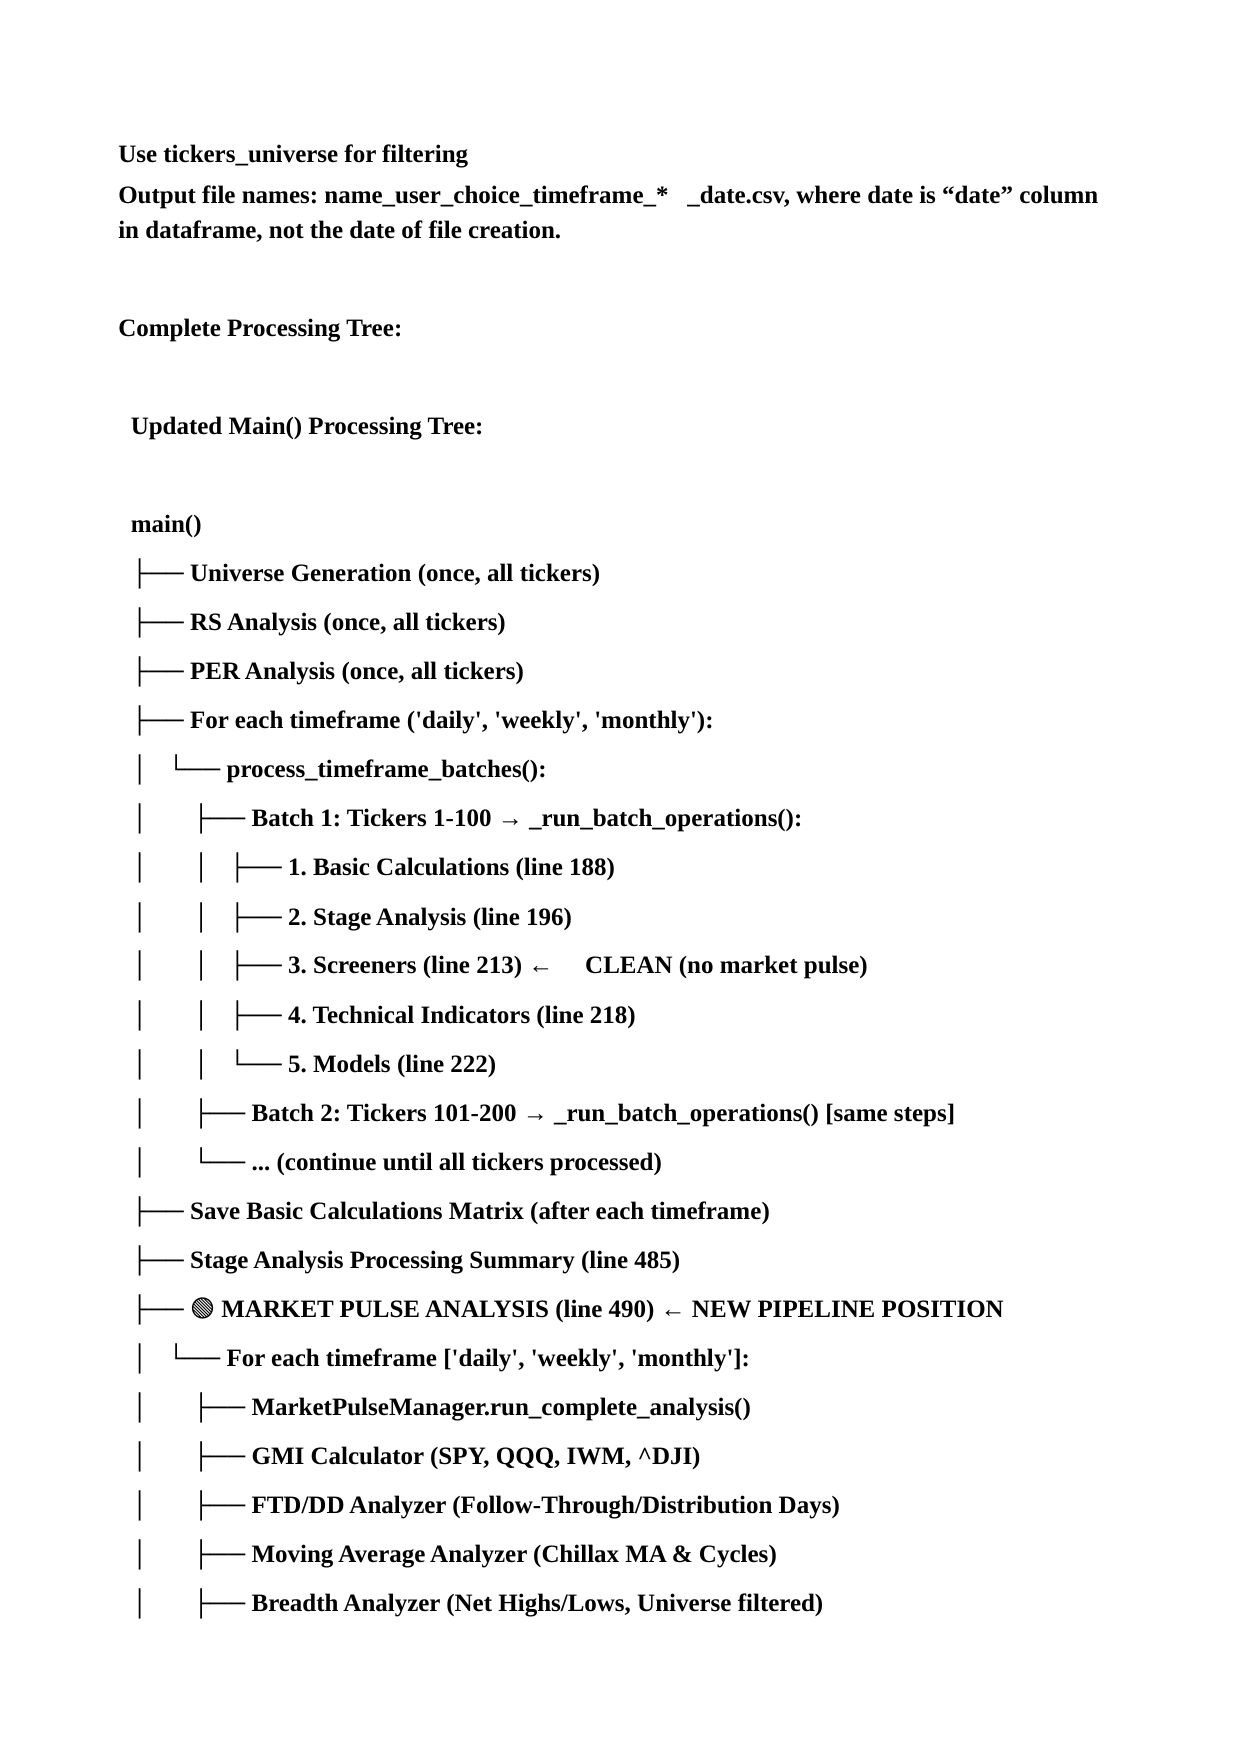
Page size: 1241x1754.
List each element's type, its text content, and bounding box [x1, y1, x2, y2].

text ├── Stage Analysis Processing Summary (line 485) [140, 1245, 1122, 1274]
text │ └── process_timeframe_batches(): [140, 754, 1122, 783]
text │ │ ├── 1. Basic Calculations (line 188) [238, 852, 1122, 881]
text │ │ ├── 2. Stage Analysis (line 196) [140, 902, 200, 930]
text main() [118, 509, 1122, 538]
text │ ├── GMI Calculator (SPY, QQQ, IWM, ^DJI) [140, 1441, 200, 1470]
text Complete Processing Tree: [118, 313, 1122, 342]
text Updated Main() Processing Tree: [118, 411, 1122, 440]
text │ ├── FTD/DD Analyzer (Follow-Through/Distribution Days) [140, 1490, 200, 1519]
text Output file names: name_user_choice_timeframe_* _date.csv, where date is “date” column in dataframe, not the date of file creation. [118, 180, 1122, 243]
text │ ├── Moving Average Analyzer (Chillax MA & Cycles) [140, 1539, 200, 1568]
text │ │ ├── 1. Basic Calculations (line 188) [140, 852, 200, 881]
text │ │ ├── 4. Technical Indicators (line 218) [202, 1000, 236, 1028]
text │ │ ├── 4. Technical Indicators (line 218) [238, 1000, 1122, 1028]
text │ ├── Batch 1: Tickers 1-100 → _run_batch_operations(): [140, 803, 200, 832]
text ├── Save Basic Calculations Matrix (after each timeframe) [140, 1196, 1122, 1225]
text │ ├── Breadth Analyzer (Net Highs/Lows, Universe filtered) [140, 1588, 200, 1617]
text ├── Universe Generation (once, all tickers) [140, 558, 1122, 587]
text │ ├── FTD/DD Analyzer (Follow-Through/Distribution Days) [202, 1490, 1122, 1519]
text ├── PER Analysis (once, all tickers) [140, 656, 1122, 685]
text │ │ ├── 4. Technical Indicators (line 218) [140, 1000, 200, 1028]
text │ │ └── 5. Models (line 222) [118, 1049, 138, 1077]
text │ │ └── 5. Models (line 222) [202, 1049, 1122, 1077]
text │ │ ├── 1. Basic Calculations (line 188) [202, 852, 236, 881]
text │ │ ├── 2. Stage Analysis (line 196) [238, 902, 1122, 930]
text │ └── For each timeframe ['daily', 'weekly', 'monthly']: [140, 1343, 1122, 1372]
text │ └── ... (continue until all tickers processed) [140, 1147, 1122, 1176]
text │ ├── MarketPulseManager.run_complete_analysis() [140, 1392, 200, 1421]
text │ │ ├── 3. Screeners (line 213) ← ✅ CLEAN (no market pulse) [238, 951, 1122, 979]
text │ ├── GMI Calculator (SPY, QQQ, IWM, ^DJI) [202, 1441, 1122, 1470]
text ├── For each timeframe ('daily', 'weekly', 'monthly'): [140, 705, 1122, 734]
text │ │ └── 5. Models (line 222) [140, 1049, 200, 1077]
text │ ├── Batch 2: Tickers 101-200 → _run_batch_operations() [same steps] [202, 1098, 1122, 1127]
text │ ├── MarketPulseManager.run_complete_analysis() [202, 1392, 1122, 1421]
text ├── RS Analysis (once, all tickers) [140, 607, 1122, 636]
subtitle Use tickers_universe for filtering [118, 139, 1122, 168]
text │ ├── Breadth Analyzer (Net Highs/Lows, Universe filtered) [202, 1588, 1122, 1617]
text ├── 🟢 MARKET PULSE ANALYSIS (line 490) ← NEW PIPELINE POSITION [140, 1294, 1122, 1323]
text │ ├── Batch 2: Tickers 101-200 → _run_batch_operations() [same steps] [140, 1098, 200, 1127]
text │ │ ├── 3. Screeners (line 213) ← ✅ CLEAN (no market pulse) [140, 951, 200, 979]
text │ ├── Batch 1: Tickers 1-100 → _run_batch_operations(): [202, 803, 1122, 832]
text │ ├── Moving Average Analyzer (Chillax MA & Cycles) [202, 1539, 1122, 1568]
text │ │ ├── 2. Stage Analysis (line 196) [202, 902, 236, 930]
